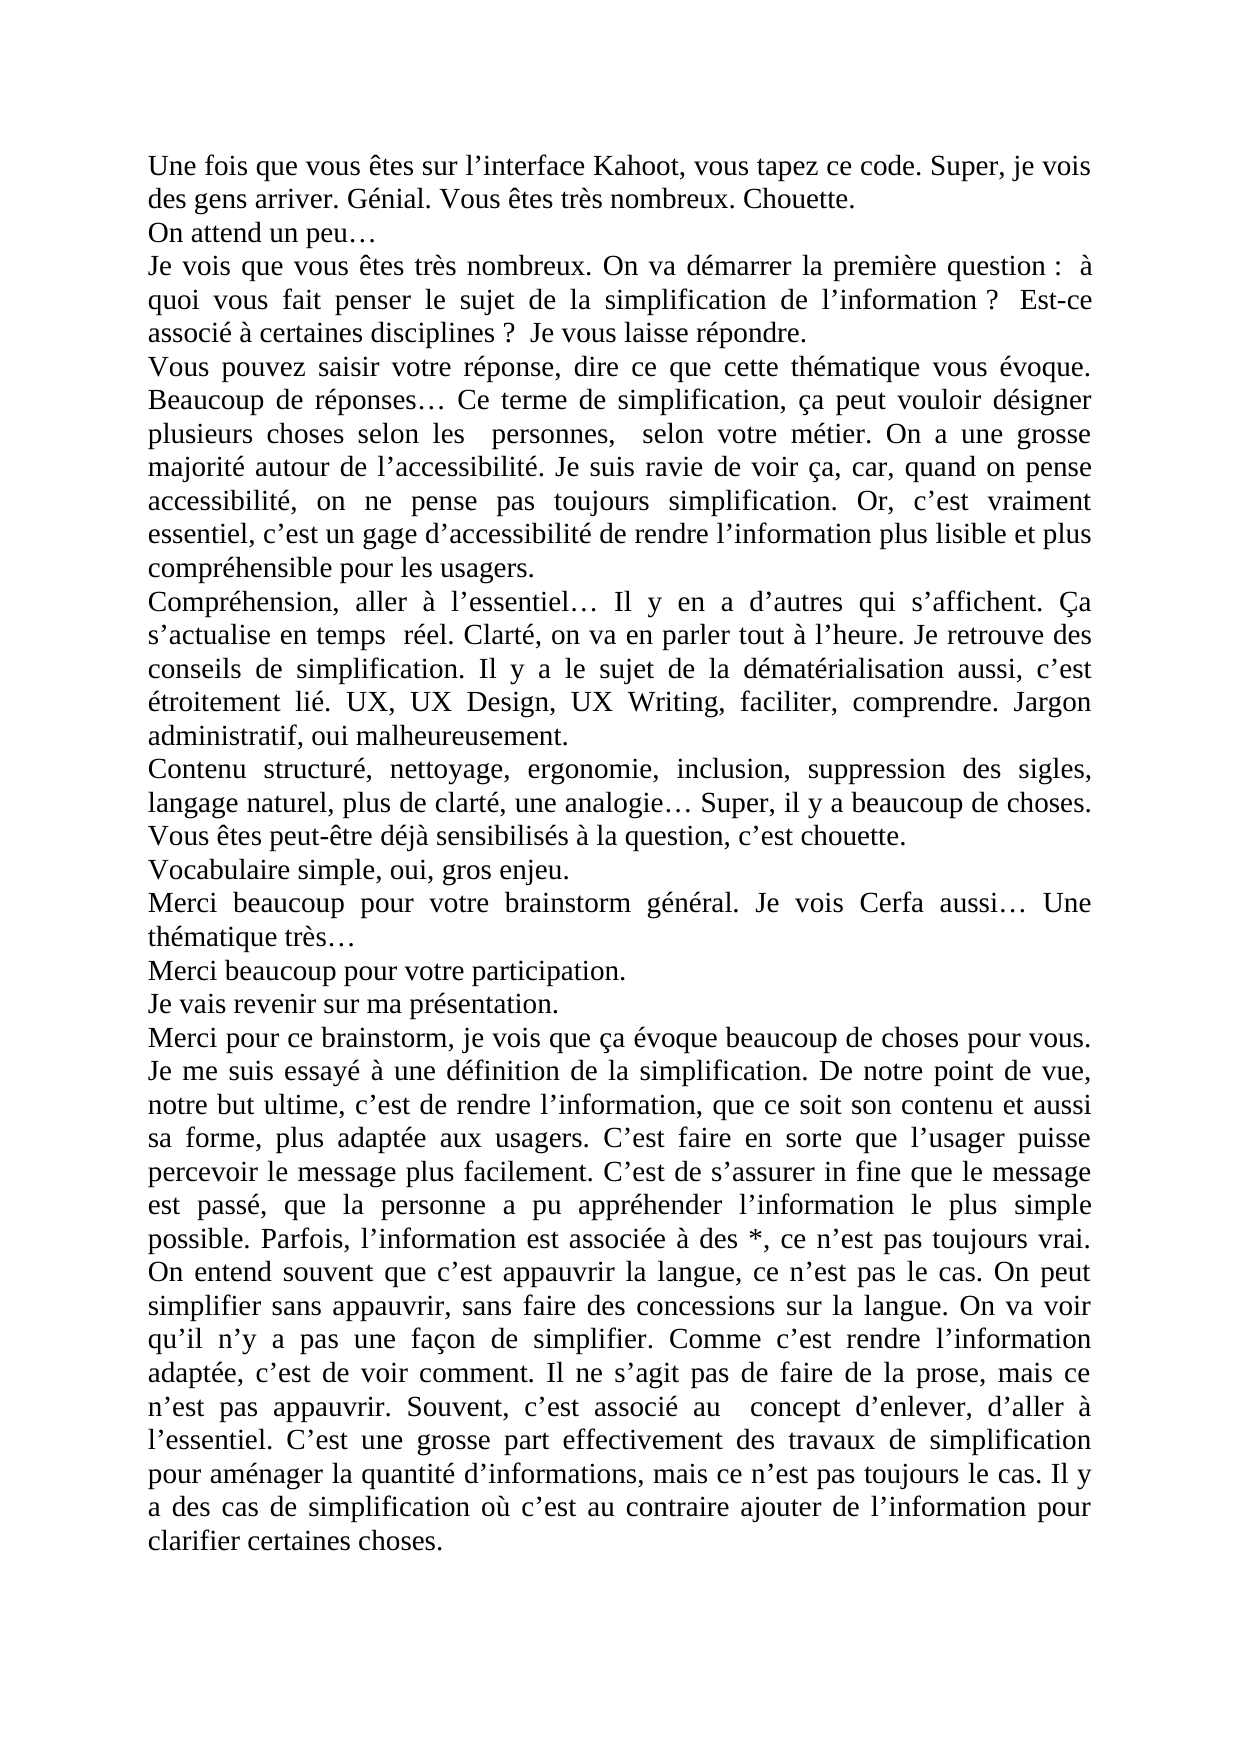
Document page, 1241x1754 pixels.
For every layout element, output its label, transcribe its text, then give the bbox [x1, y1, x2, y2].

text Merci beaucoup pour votre participation. [148, 953, 1093, 986]
text Compréhension, aller à l’essentiel… Il y en a d’autres qui s’affichent. Ça s’actualise en temps réel. Clarté, on va en parler tout à l’heure. Je retrouve des conseils de simplification. Il y a le sujet de la dématérialisation aussi, c’est étroitement lié. UX, UX Design, UX Writing, faciliter, comprendre. Jargon administratif, oui malheureusement. [148, 584, 1093, 751]
text Je vois que vous êtes très nombreux. On va démarrer la première question : à quoi vous fait penser le sujet de la simplification de l’information ? Est-ce associé à certaines disciplines ? Je vous laisse répondre. [148, 248, 1093, 349]
text Vocabulaire simple, oui, gros enjeu. [148, 852, 1093, 886]
text On attend un peu… [148, 215, 1093, 248]
text Merci beaucoup pour votre brainstorm général. Je vois Cerfa aussi… Une thématique très… [148, 886, 1093, 953]
text Vous pouvez saisir votre réponse, dire ce que cette thématique vous évoque. Beaucoup de réponses… Ce terme de simplification, ça peut vouloir désigner plusieurs choses selon les personnes, selon votre métier. On a une grosse majorité autour de l’accessibilité. Je suis ravie de voir ça, car, quand on pense accessibilité, on ne pense pas toujours simplification. Or, c’est vraiment essentiel, c’est un gage d’accessibilité de rendre l’information plus lisible et plus compréhensible pour les usagers. [148, 349, 1093, 584]
text Merci pour ce brainstorm, je vois que ça évoque beaucoup de choses pour vous. Je me suis essayé à une définition de la simplification. De notre point de vue, notre but ultime, c’est de rendre l’information, que ce soit son contenu et aussi sa forme, plus adaptée aux usagers. C’est faire en sorte que l’usager puisse percevoir le message plus facilement. C’est de s’assurer in fine que le message est passé, que la personne a pu appréhender l’information le plus simple possible. Parfois, l’information est associée à des *, ce n’est pas toujours vrai. On entend souvent que c’est appauvrir la langue, ce n’est pas le cas. On peut simplifier sans appauvrir, sans faire des concessions sur la langue. On va voir qu’il n’y a pas une façon de simplifier. Comme c’est rendre l’information adaptée, c’est de voir comment. Il ne s’agit pas de faire de la prose, mais ce n’est pas appauvrir. Souvent, c’est associé au concept d’enlever, d’aller à l’essentiel. C’est une grosse part effectivement des travaux de simplification pour aménager la quantité d’informations, mais ce n’est pas toujours le cas. Il y a des cas de simplification où c’est au contraire ajouter de l’information pour clarifier certaines choses. [148, 1020, 1093, 1556]
text Contenu structuré, nettoyage, ergonomie, inclusion, suppression des sigles, langage naturel, plus de clarté, une analogie… Super, il y a beaucoup de choses. Vous êtes peut-être déjà sensibilisés à la question, c’est chouette. [148, 751, 1093, 852]
text Je vais revenir sur ma présentation. [148, 986, 1093, 1020]
text Une fois que vous êtes sur l’interface Kahoot, vous tapez ce code. Super, je vois des gens arriver. Génial. Vous êtes très nombreux. Chouette. [148, 148, 1093, 215]
